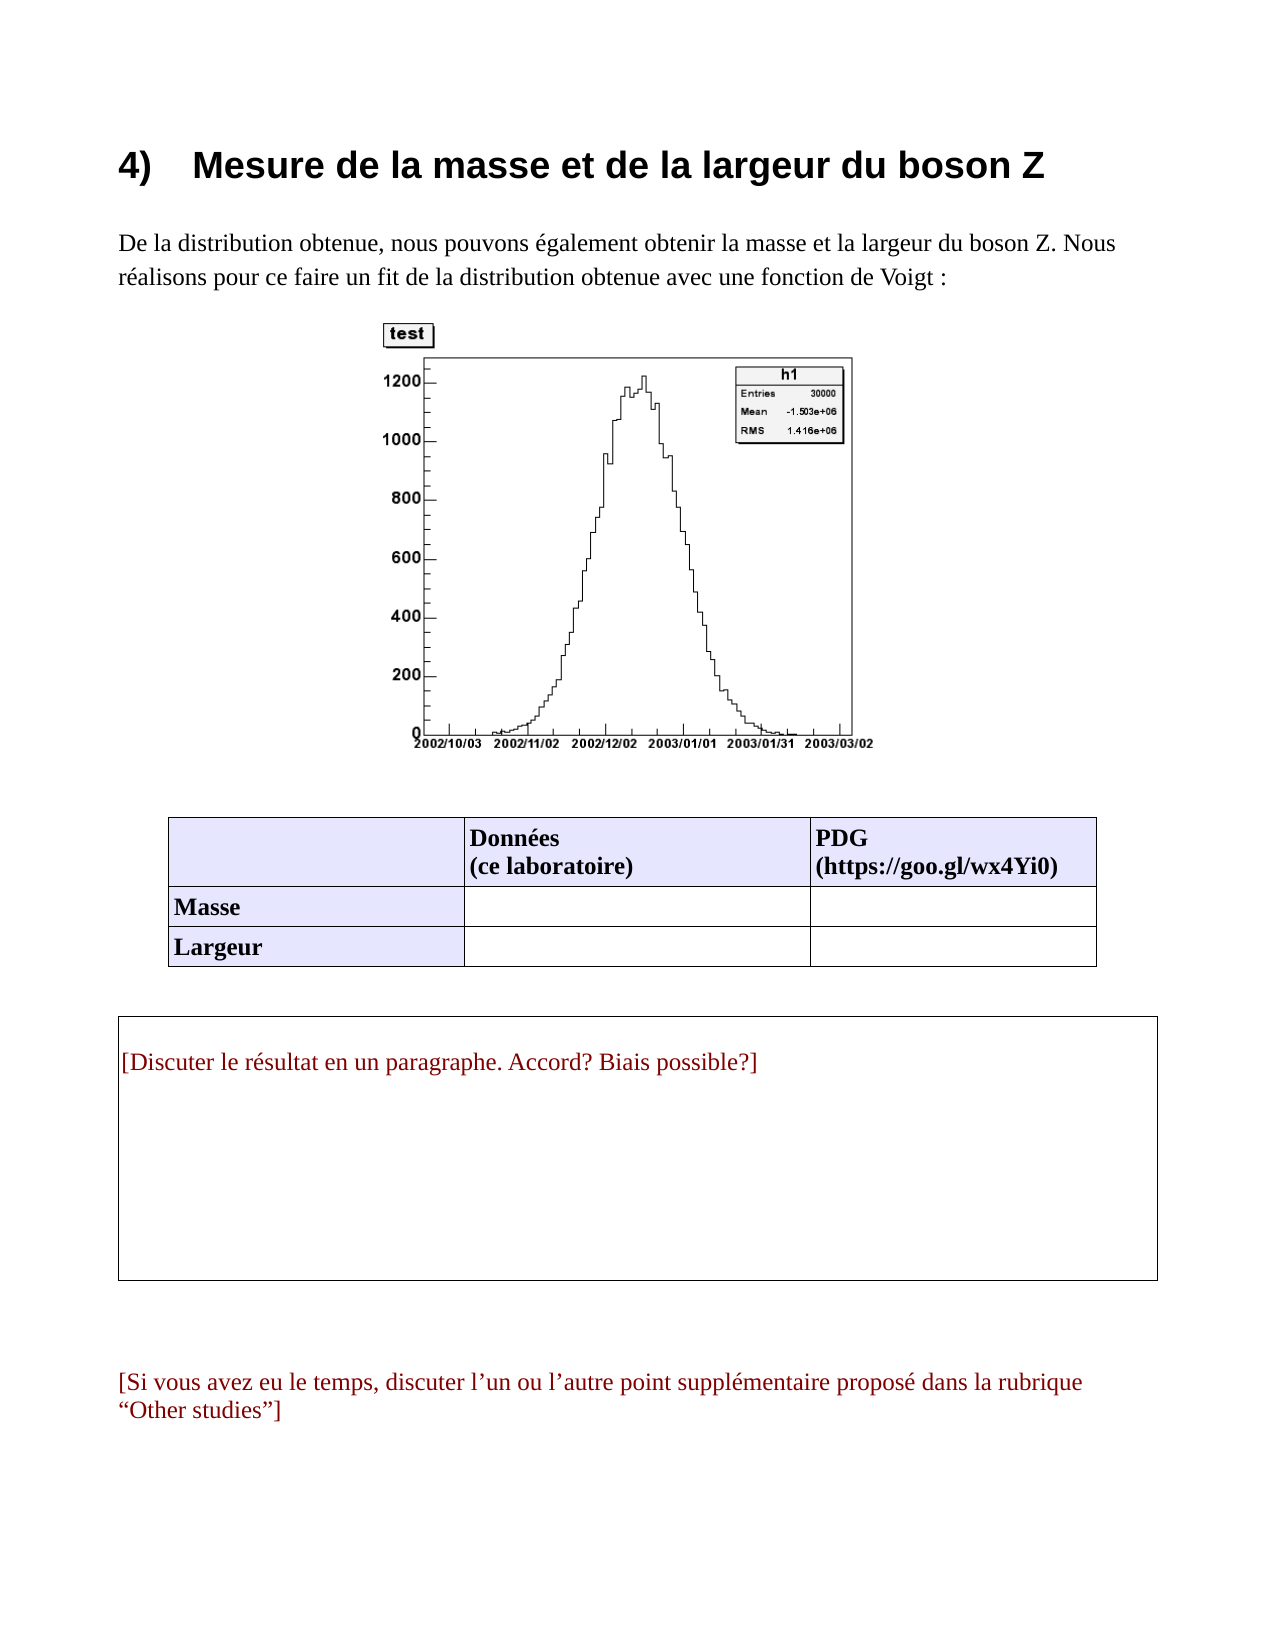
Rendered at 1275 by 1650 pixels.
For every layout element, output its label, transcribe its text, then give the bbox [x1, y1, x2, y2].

text De la distribution obtenue, nous pouvons également obtenir la masse et la largeur du boson Z. Nous réalisons pour ce faire un fit de la distribution obtenue avec une fonction de Voigt : [118, 228, 1157, 291]
table_cell [465, 887, 810, 926]
text [Si vous avez eu le temps, discuter l’un ou l’autre point supplémentaire proposé dans la rubrique “Other studies”] [118, 1367, 1157, 1424]
table_cell Masse [169, 887, 464, 926]
picture [370, 311, 905, 762]
table_cell [465, 927, 810, 966]
table_header Données (ce laboratoire) [465, 818, 810, 886]
table_cell [811, 927, 1096, 966]
table_cell Largeur [169, 927, 464, 966]
table_cell [811, 887, 1096, 926]
table_header PDG (https://goo.gl/wx4Yi0) [811, 818, 1096, 886]
text [Discuter le résultat en un paragraphe. Accord? Biais possible?] [119, 1044, 1157, 1076]
table_header [169, 818, 464, 886]
subtitle Mesure de la masse et de la largeur du boson Z [118, 143, 1157, 187]
